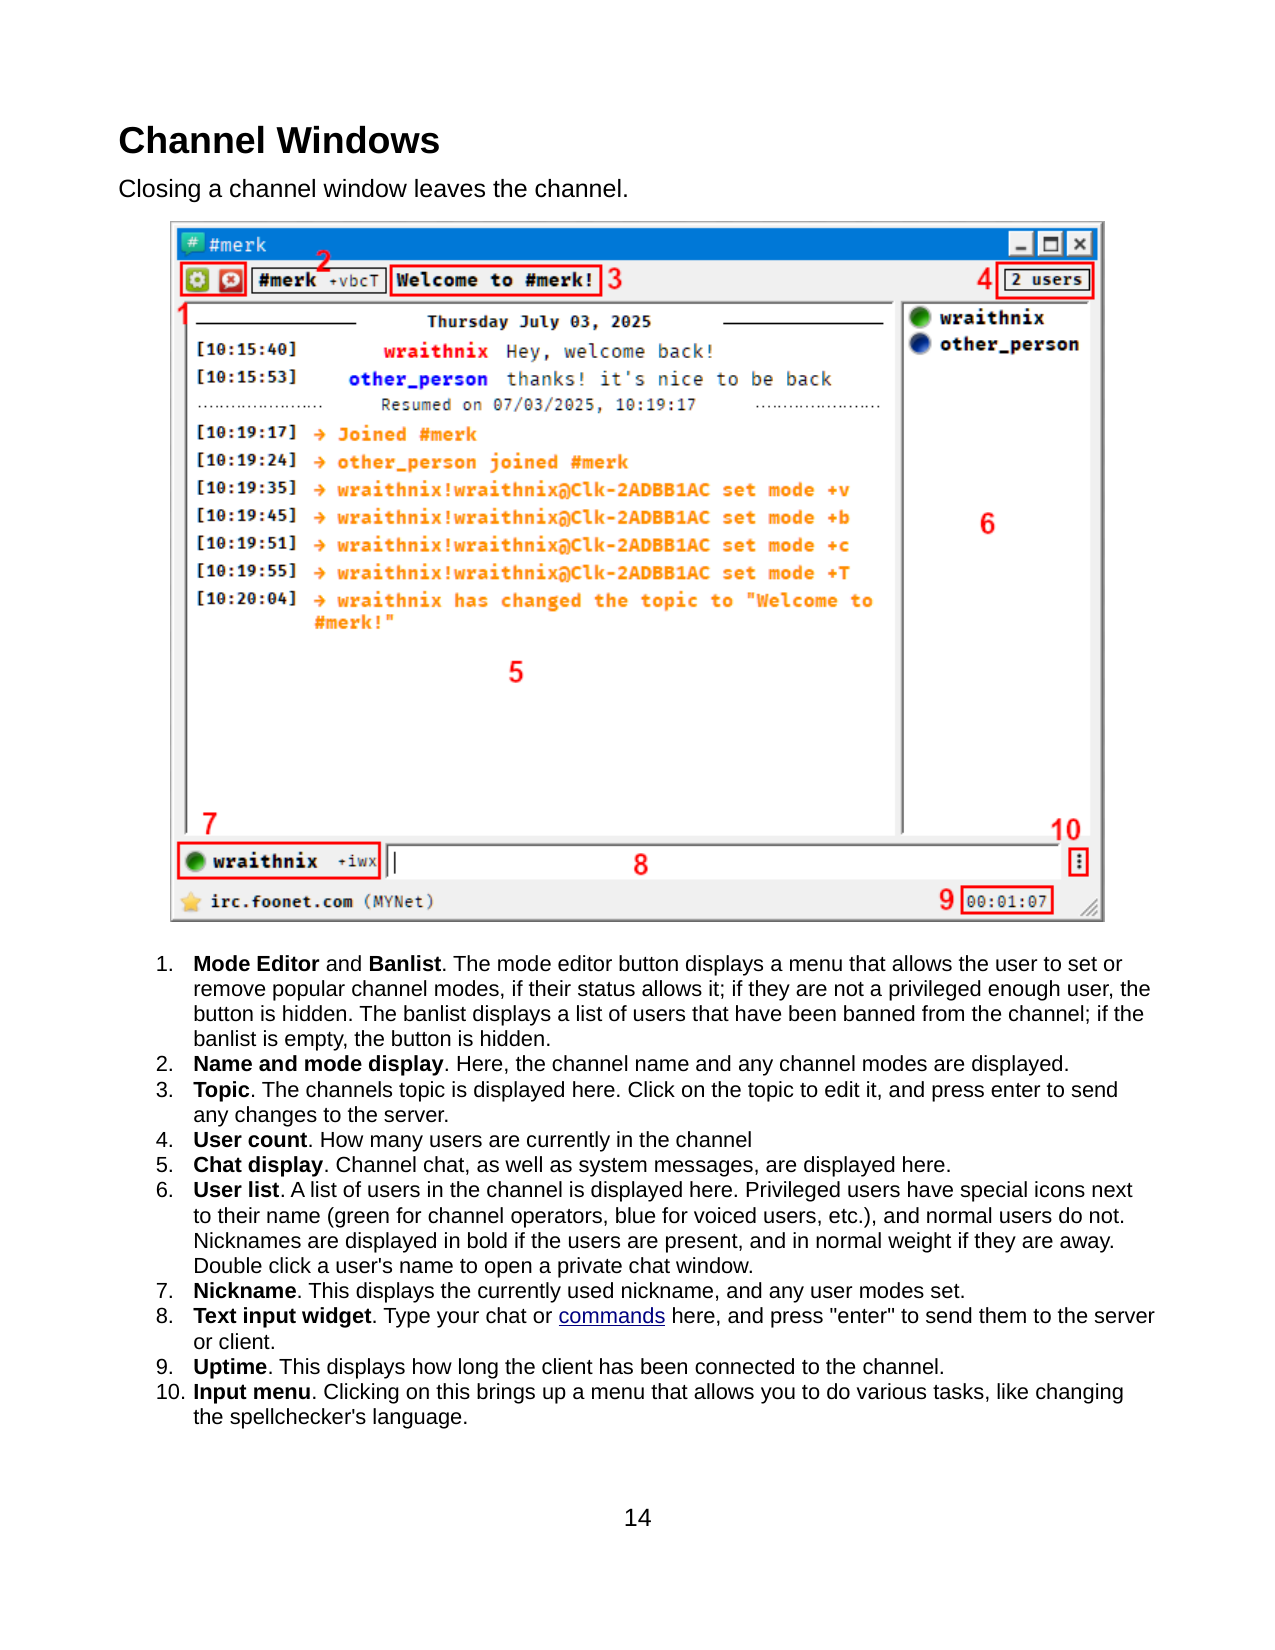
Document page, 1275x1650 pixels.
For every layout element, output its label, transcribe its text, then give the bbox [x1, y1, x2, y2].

list Nickname. This displays the currently used nickname, and any user modes set. [156, 1278, 1157, 1303]
list User list. A list of users in the channel is displayed here. Privileged users have special icons next to their name (green for channel operators, blue for voiced users, etc.), and normal users do not. Nicknames are displayed in bold if the users are present, and in normal weight if they are away. Double click a user's name to open a private chat window. [156, 1177, 1157, 1278]
list Chat display. Channel chat, as well as system messages, are displayed here. [156, 1152, 1157, 1177]
list Text input widget. Type your chat or commands here, and press "enter" to send them to the server or client. [156, 1303, 1157, 1354]
text Closing a channel window leaves the channel. [118, 174, 1157, 202]
list Input menu. Clicking on this brings up a menu that allows you to do various tasks, like changing the spellchecker's language. [156, 1379, 1157, 1429]
list Uptime. This displays how long the client has been connected to the channel. [156, 1354, 1157, 1379]
picture [170, 221, 1105, 922]
list Name and mode display. Here, the channel name and any channel modes are displayed. [156, 1051, 1157, 1077]
list Mode Editor and Banlist. The mode editor button displays a menu that allows the user to set or remove popular channel modes, if their status allows it; if they are not a privileged enough user, the button is hidden. The banlist displays a list of users that have been banned from the channel; if the banlist is empty, the button is hidden. [156, 951, 1157, 1051]
subtitle Channel Windows [118, 118, 1157, 161]
list User count. How many users are currently in the channel [156, 1127, 1157, 1152]
list Topic. The channels topic is displayed here. Click on the topic to edit it, and press enter to send any changes to the server. [156, 1077, 1157, 1127]
